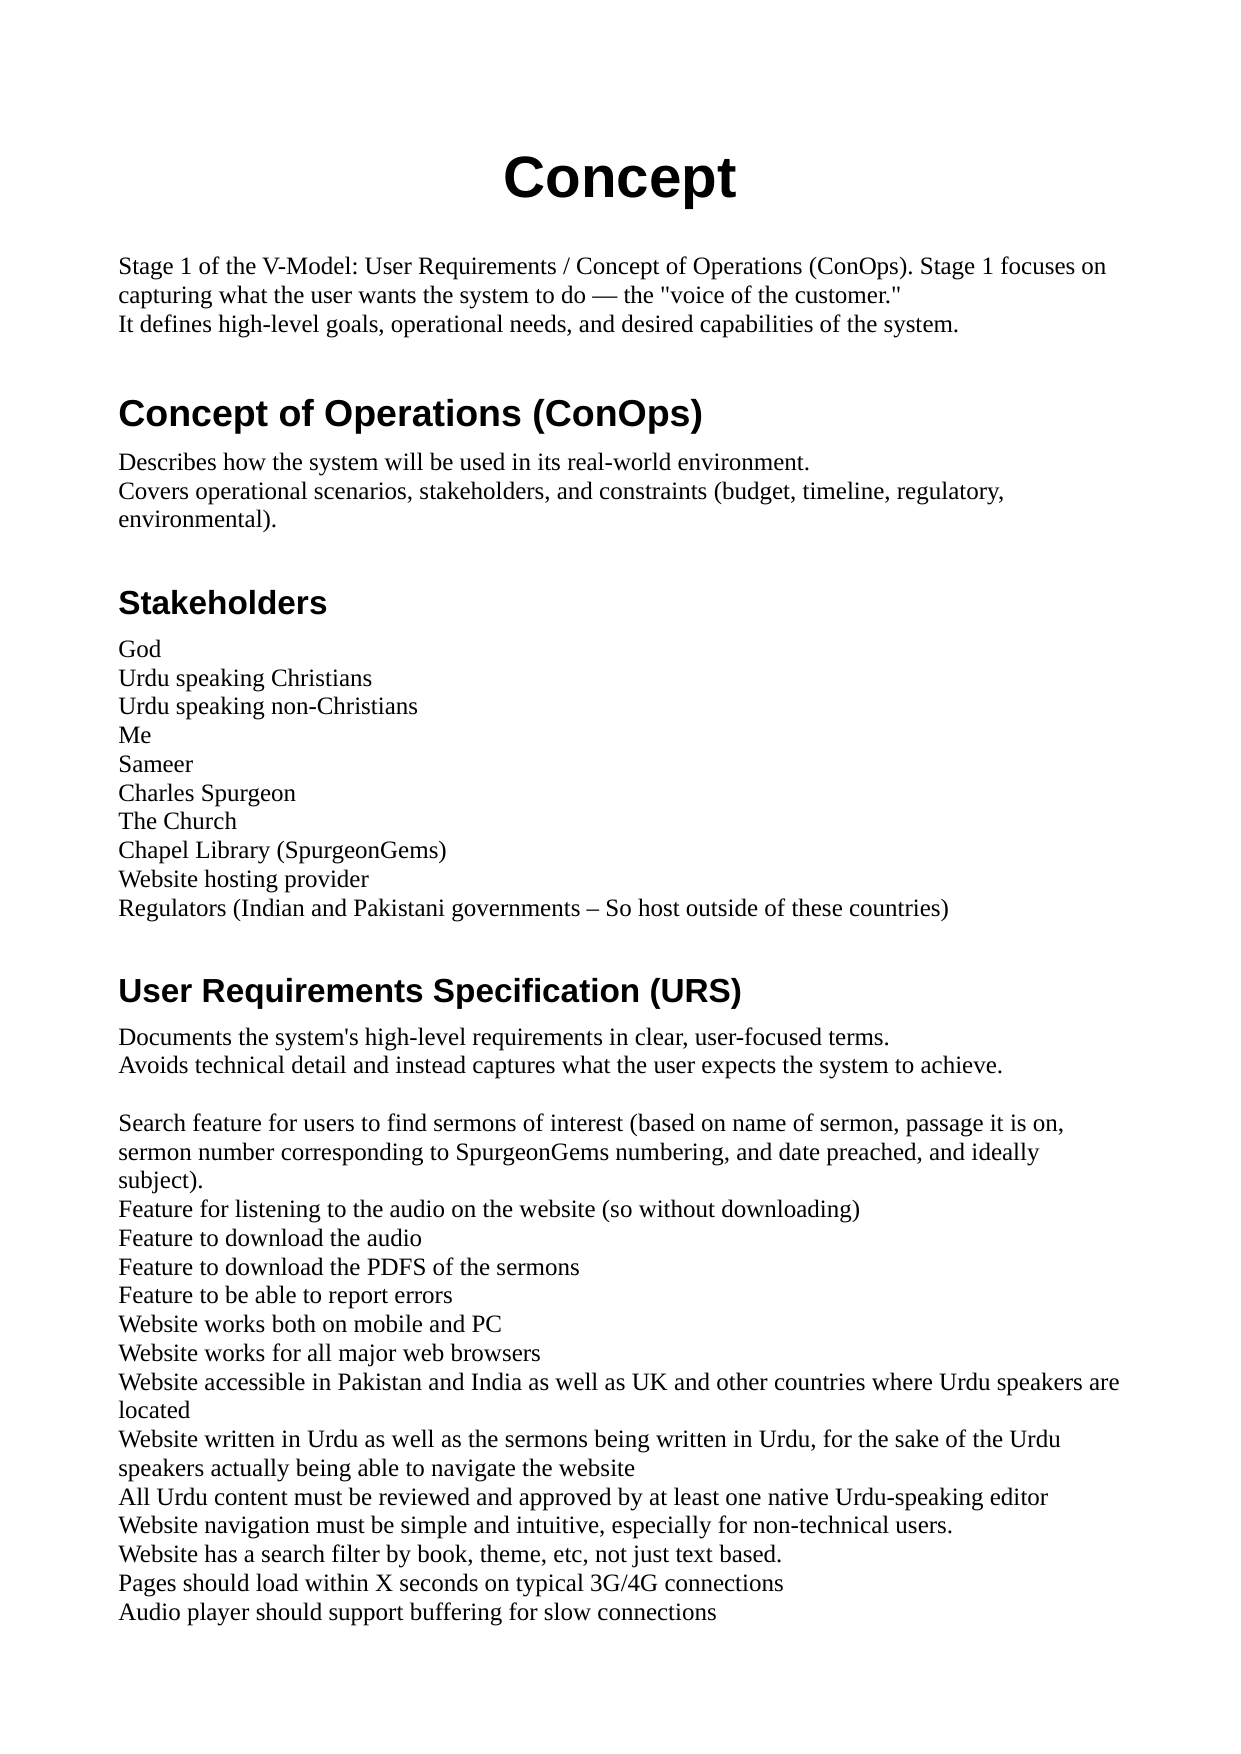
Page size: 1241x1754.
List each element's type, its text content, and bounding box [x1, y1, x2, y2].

text Website written in Urdu as well as the sermons being written in Urdu, for the sake of the Urdu speakers actually being able to navigate the website [118, 1424, 1122, 1482]
text Website navigation must be simple and intuitive, especially for non-technical users. [118, 1511, 1122, 1539]
text Urdu speaking non-Christians [118, 691, 1122, 720]
subtitle Concept of Operations (ConOps) [118, 391, 1122, 434]
subtitle User Requirements Specification (URS) [118, 971, 1122, 1009]
text Website works for all major web browsers [118, 1338, 1122, 1367]
text Search feature for users to find sermons of interest (based on name of sermon, passage it is on, sermon number corresponding to SpurgeonGems numbering, and date preached, and ideally subject). [118, 1108, 1122, 1194]
text Urdu speaking Christians [118, 663, 1122, 691]
text Stage 1 of the V-Model: User Requirements / Concept of Operations (ConOps). Stage 1 focuses on capturing what the user wants the system to do — the "voice of the customer." [118, 251, 1122, 309]
text Website works both on mobile and PC [118, 1309, 1122, 1338]
text Website has a search filter by book, theme, etc, not just text based. [118, 1539, 1122, 1568]
text Pages should load within X seconds on typical 3G/4G connections [118, 1568, 1122, 1597]
text Chapel Library (SpurgeonGems) [118, 835, 1122, 864]
text Regulators (Indian and Pakistani governments – So host outside of these countries) [118, 893, 1122, 921]
text Feature for listening to the audio on the website (so without downloading) [118, 1194, 1122, 1223]
text Website hosting provider [118, 864, 1122, 893]
text Covers operational scenarios, stakeholders, and constraints (budget, timeline, regulatory, environmental). [118, 476, 1122, 533]
text Avoids technical detail and instead captures what the user expects the system to achieve. [118, 1051, 1122, 1079]
text Documents the system's high-level requirements in clear, user-focused terms. [118, 1022, 1122, 1051]
text The Church [118, 806, 1122, 835]
text All Urdu content must be reviewed and approved by at least one native Urdu-speaking editor [118, 1482, 1122, 1511]
text Audio player should support buffering for slow connections [118, 1597, 1122, 1626]
text Me [118, 720, 1122, 749]
text Feature to be able to report errors [118, 1281, 1122, 1309]
text Feature to download the PDFS of the sermons [118, 1252, 1122, 1281]
text Sameer [118, 749, 1122, 778]
text Website accessible in Pakistan and India as well as UK and other countries where Urdu speakers are located [118, 1367, 1122, 1424]
text Charles Spurgeon [118, 778, 1122, 806]
text It defines high-level goals, operational needs, and desired capabilities of the system. [118, 309, 1122, 338]
subtitle Stakeholders [118, 583, 1122, 621]
text God [118, 634, 1122, 663]
title Concept [118, 143, 1122, 210]
text Feature to download the audio [118, 1223, 1122, 1252]
text Describes how the system will be used in its real-world environment. [118, 447, 1122, 476]
